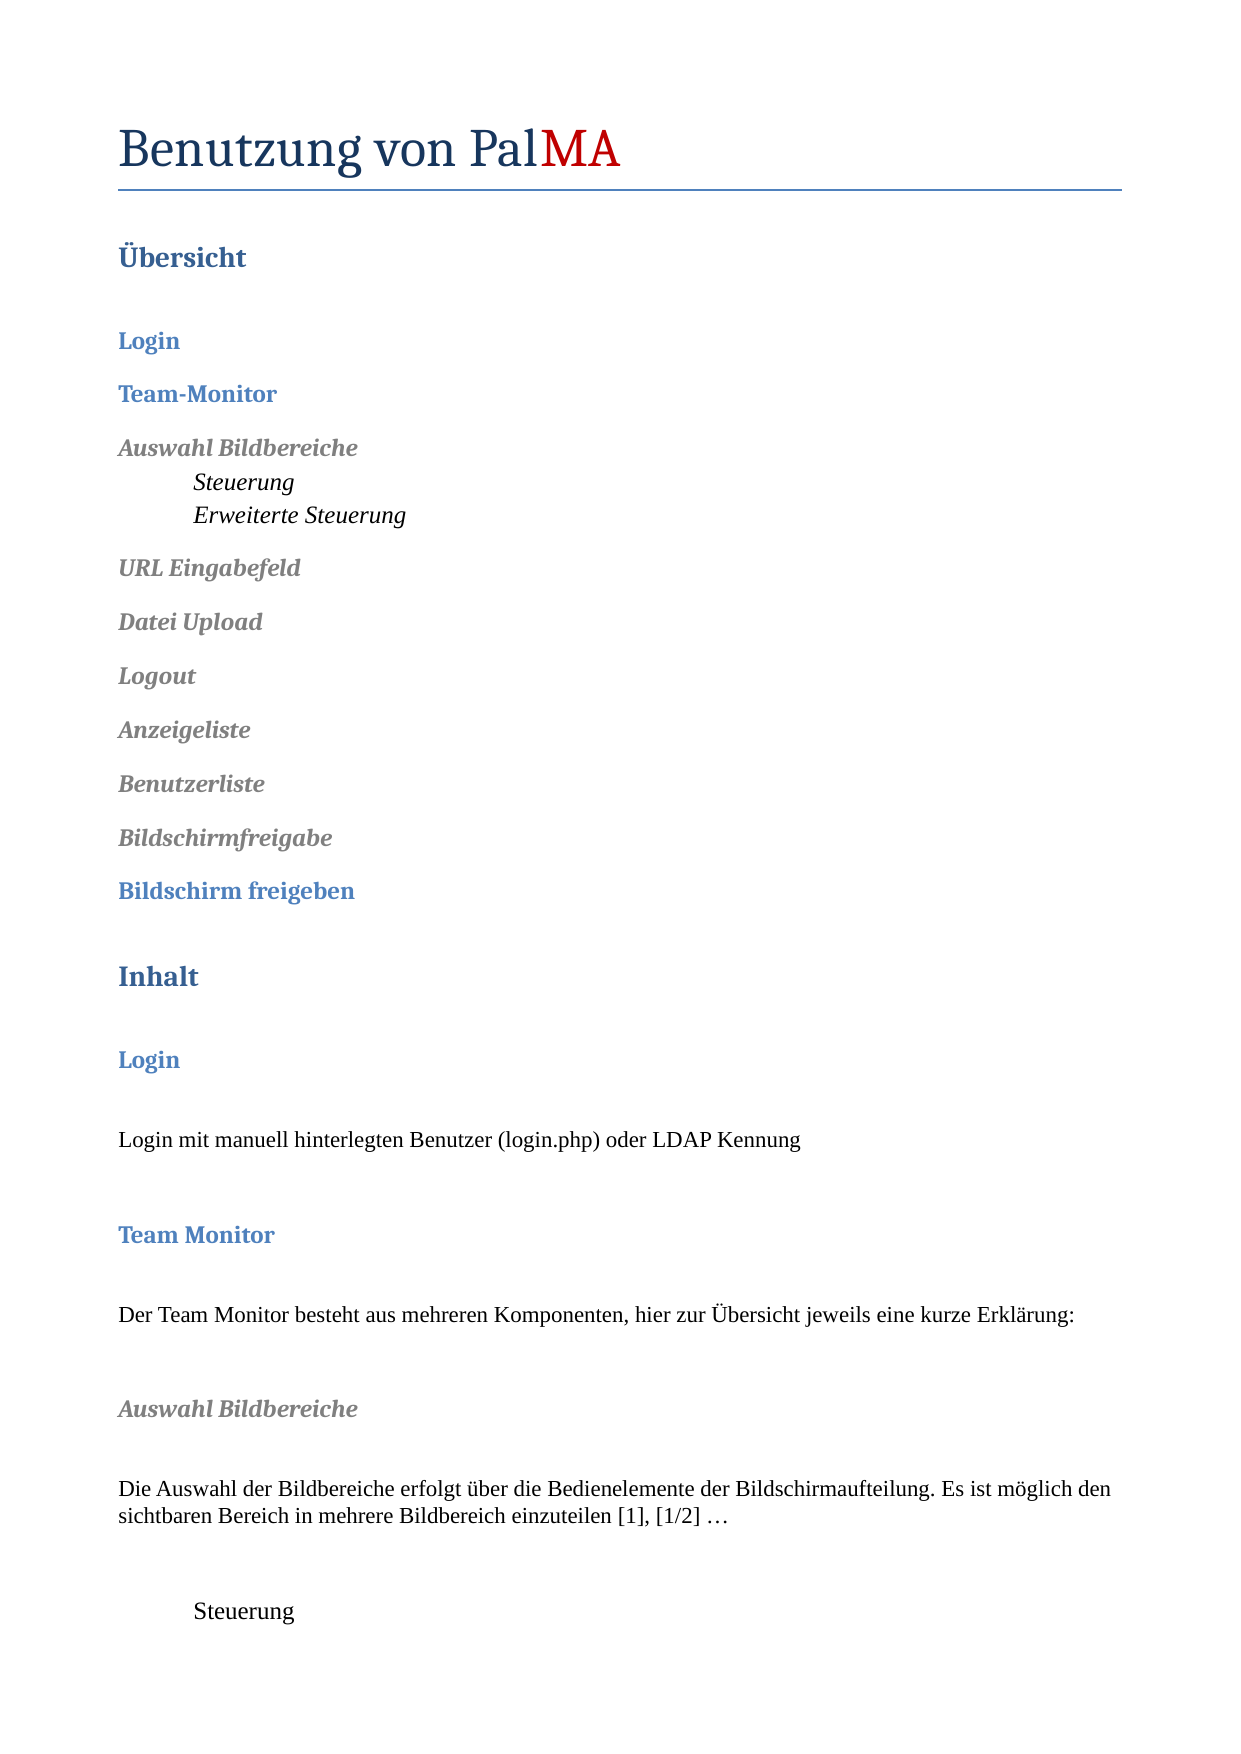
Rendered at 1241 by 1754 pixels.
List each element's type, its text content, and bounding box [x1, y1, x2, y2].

list Steuerung [193, 467, 1122, 496]
subtitle Auswahl Bildbereiche [118, 434, 1122, 463]
subtitle Datei Upload [118, 608, 1122, 637]
subtitle Anzeigeliste [118, 716, 1122, 744]
text Der Team Monitor besteht aus mehreren Komponenten, hier zur Übersicht jeweils eine kurze Erklärung: [118, 1301, 1122, 1327]
text Die Auswahl der Bildbereiche erfolgt über die Bedienelemente der Bildschirmaufteilung. Es ist möglich den sichtbaren Bereich in mehrere Bildbereich einzuteilen [1], [1/2] … [118, 1475, 1122, 1528]
title Benutzung von PalMA [118, 118, 1122, 189]
subtitle Login [118, 327, 1122, 355]
subtitle Bildschirmfreigabe [118, 823, 1122, 852]
subtitle Team-Monitor [118, 380, 1122, 409]
text Login mit manuell hinterlegten Benutzer (login.php) oder LDAP Kennung [118, 1126, 1122, 1153]
subtitle Inhalt [118, 960, 1122, 994]
subtitle Benutzerliste [118, 769, 1122, 798]
subtitle Login [118, 1046, 1122, 1075]
subtitle URL Eingabefeld [118, 554, 1122, 583]
subtitle Logout [118, 662, 1122, 691]
subtitle Auswahl Bildbereiche [118, 1395, 1122, 1424]
subtitle Team Monitor [118, 1221, 1122, 1249]
subtitle Übersicht [118, 241, 1122, 274]
list Steuerung [193, 1596, 1122, 1625]
list Erweiterte Steuerung [193, 500, 1122, 529]
subtitle Bildschirm freigeben [118, 877, 1122, 906]
